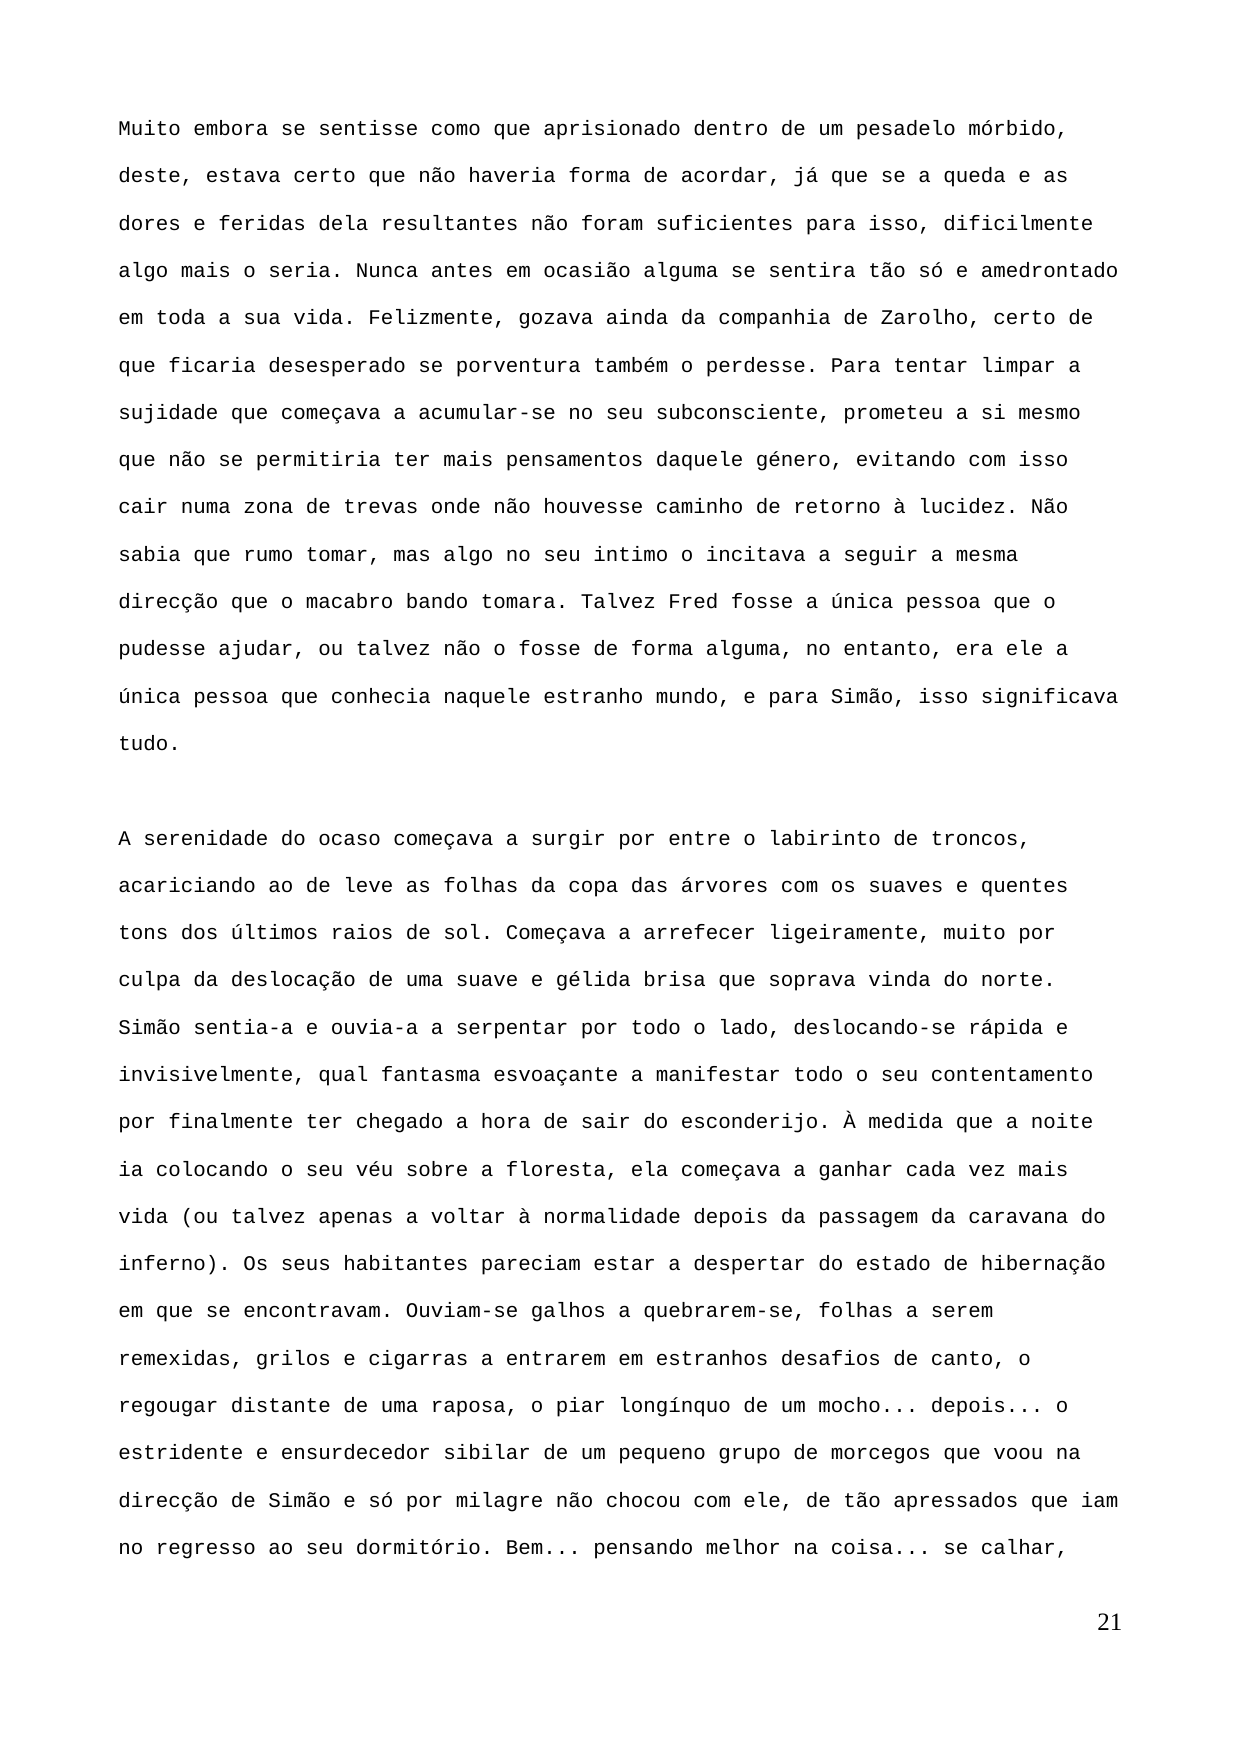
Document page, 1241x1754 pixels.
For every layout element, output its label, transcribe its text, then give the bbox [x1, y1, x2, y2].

text Muito embora se sentisse como que aprisionado dentro de um pesadelo mórbido, deste, estava certo que não haveria forma de acordar, já que se a queda e as dores e feridas dela resultantes não foram suficientes para isso, dificilmente algo mais o seria. Nunca antes em ocasião alguma se sentira tão só e amedrontado em toda a sua vida. Felizmente, gozava ainda da companhia de Zarolho, certo de que ficaria desesperado se porventura também o perdesse. Para tentar limpar a sujidade que começava a acumular-se no seu subconsciente, prometeu a si mesmo que não se permitiria ter mais pensamentos daquele género, evitando com isso cair numa zona de trevas onde não houvesse caminho de retorno à lucidez. Não sabia que rumo tomar, mas algo no seu intimo o incitava a seguir a mesma direcção que o macabro bando tomara. Talvez Fred fosse a única pessoa que o pudesse ajudar, ou talvez não o fosse de forma alguma, no entanto, era ele a única pessoa que conhecia naquele estranho mundo, e para Simão, isso significava tudo. [118, 118, 1122, 757]
text A serenidade do ocaso começava a surgir por entre o labirinto de troncos, acariciando ao de leve as folhas da copa das árvores com os suaves e quentes tons dos últimos raios de sol. Começava a arrefecer ligeiramente, muito por culpa da deslocação de uma suave e gélida brisa que soprava vinda do norte. Simão sentia-a e ouvia-a a serpentar por todo o lado, deslocando-se rápida e invisivelmente, qual fantasma esvoaçante a manifestar todo o seu contentamento por finalmente ter chegado a hora de sair do esconderijo. À medida que a noite ia colocando o seu véu sobre a floresta, ela começava a ganhar cada vez mais vida (ou talvez apenas a voltar à normalidade depois da passagem da caravana do inferno). Os seus habitantes pareciam estar a despertar do estado de hibernação em que se encontravam. Ouviam-se galhos a quebrarem-se, folhas a serem remexidas, grilos e cigarras a entrarem em estranhos desafios de canto, o regougar distante de uma raposa, o piar longínquo de um mocho... depois... o estridente e ensurdecedor sibilar de um pequeno grupo de morcegos que voou na direcção de Simão e só por milagre não chocou com ele, de tão apressados que iam no regresso ao seu dormitório. Bem... pensando melhor na coisa... se calhar, [118, 827, 1122, 1561]
